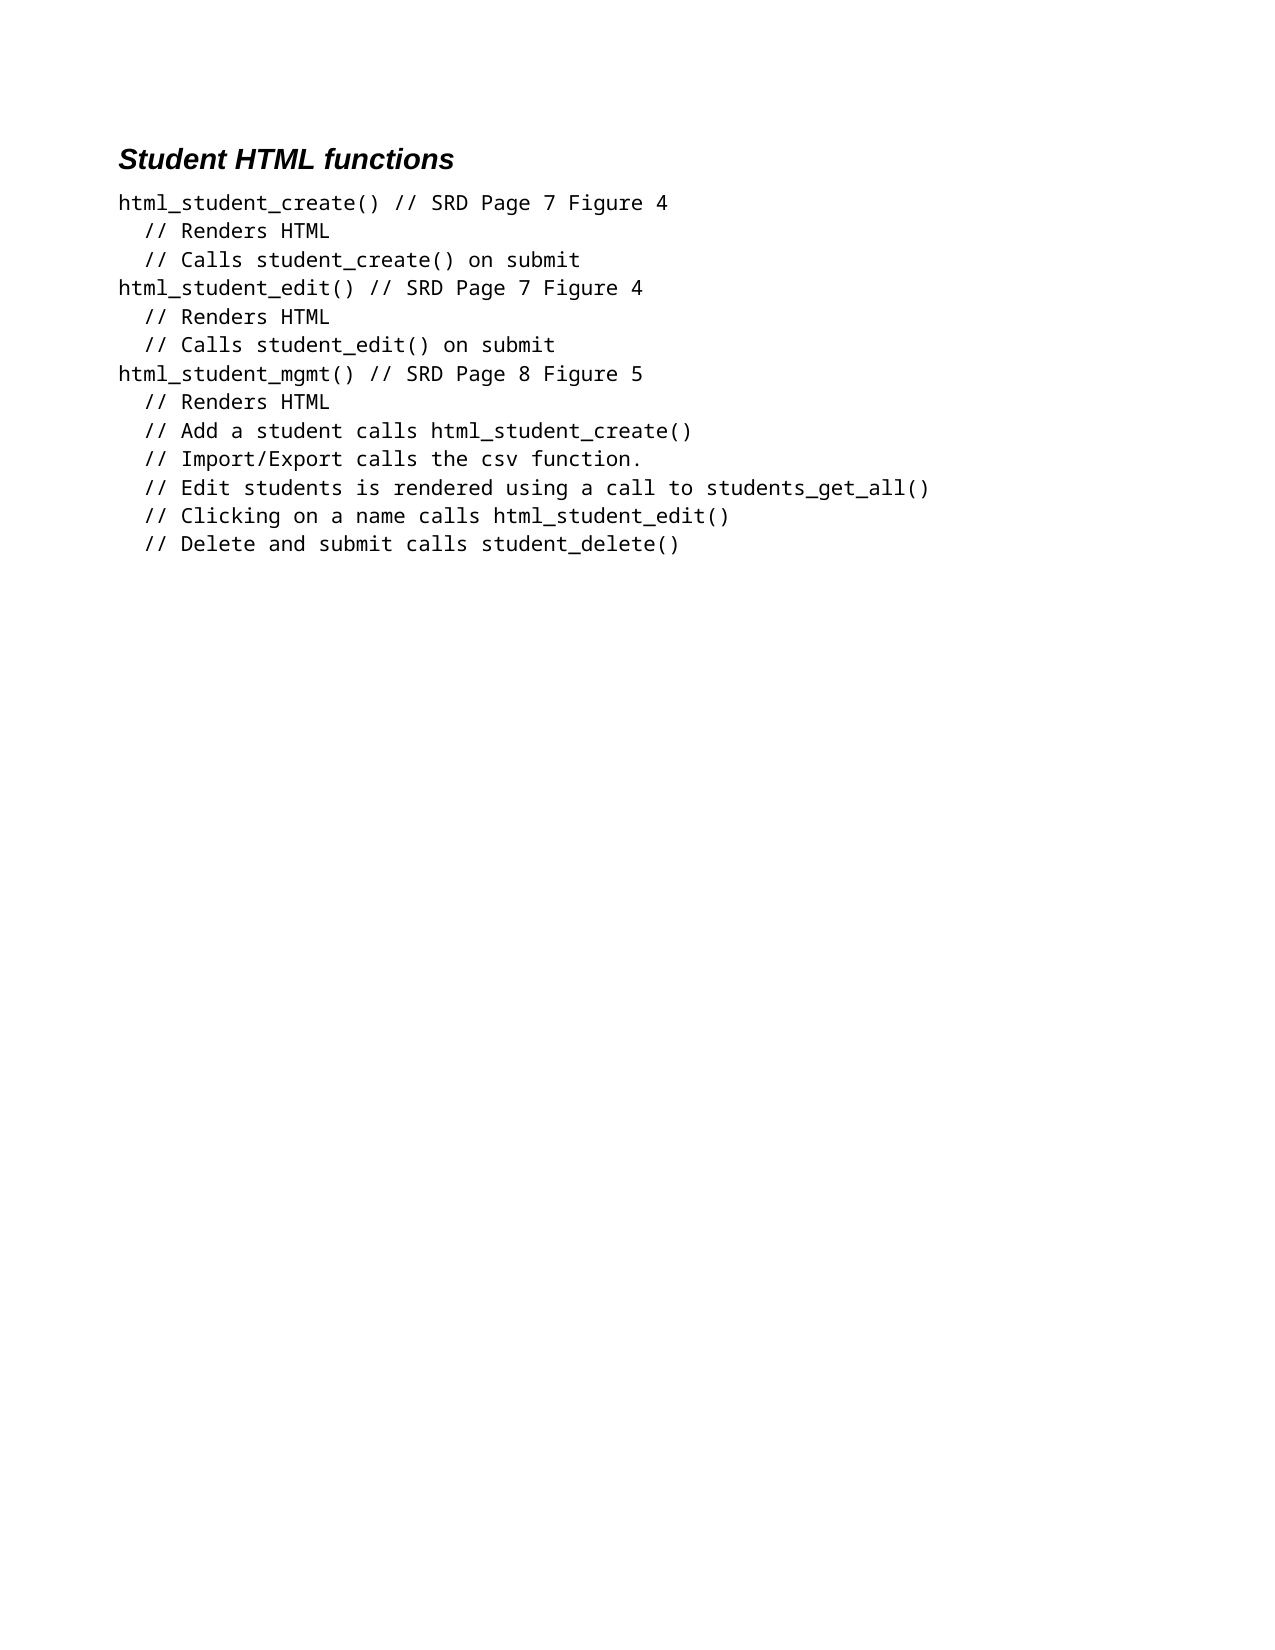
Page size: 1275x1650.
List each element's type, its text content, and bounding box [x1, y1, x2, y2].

text // Renders HTML [118, 302, 1157, 330]
text // Calls student_edit() on submit [118, 330, 1157, 359]
text html_student_create() // SRD Page 7 Figure 4 [118, 188, 1157, 217]
text // Renders HTML [118, 387, 1157, 416]
subtitle Student HTML functions [118, 143, 1157, 176]
text // Edit students is rendered using a call to students_get_all() [118, 473, 1157, 501]
text // Add a student calls html_student_create() [118, 416, 1157, 444]
text // Clicking on a name calls html_student_edit() [118, 501, 1157, 529]
text html_student_mgmt() // SRD Page 8 Figure 5 [118, 359, 1157, 387]
text // Calls student_create() on submit [118, 245, 1157, 273]
text html_student_edit() // SRD Page 7 Figure 4 [118, 273, 1157, 302]
text // Import/Export calls the csv function. [118, 444, 1157, 473]
text // Renders HTML [118, 217, 1157, 245]
text // Delete and submit calls student_delete() [118, 529, 1157, 558]
